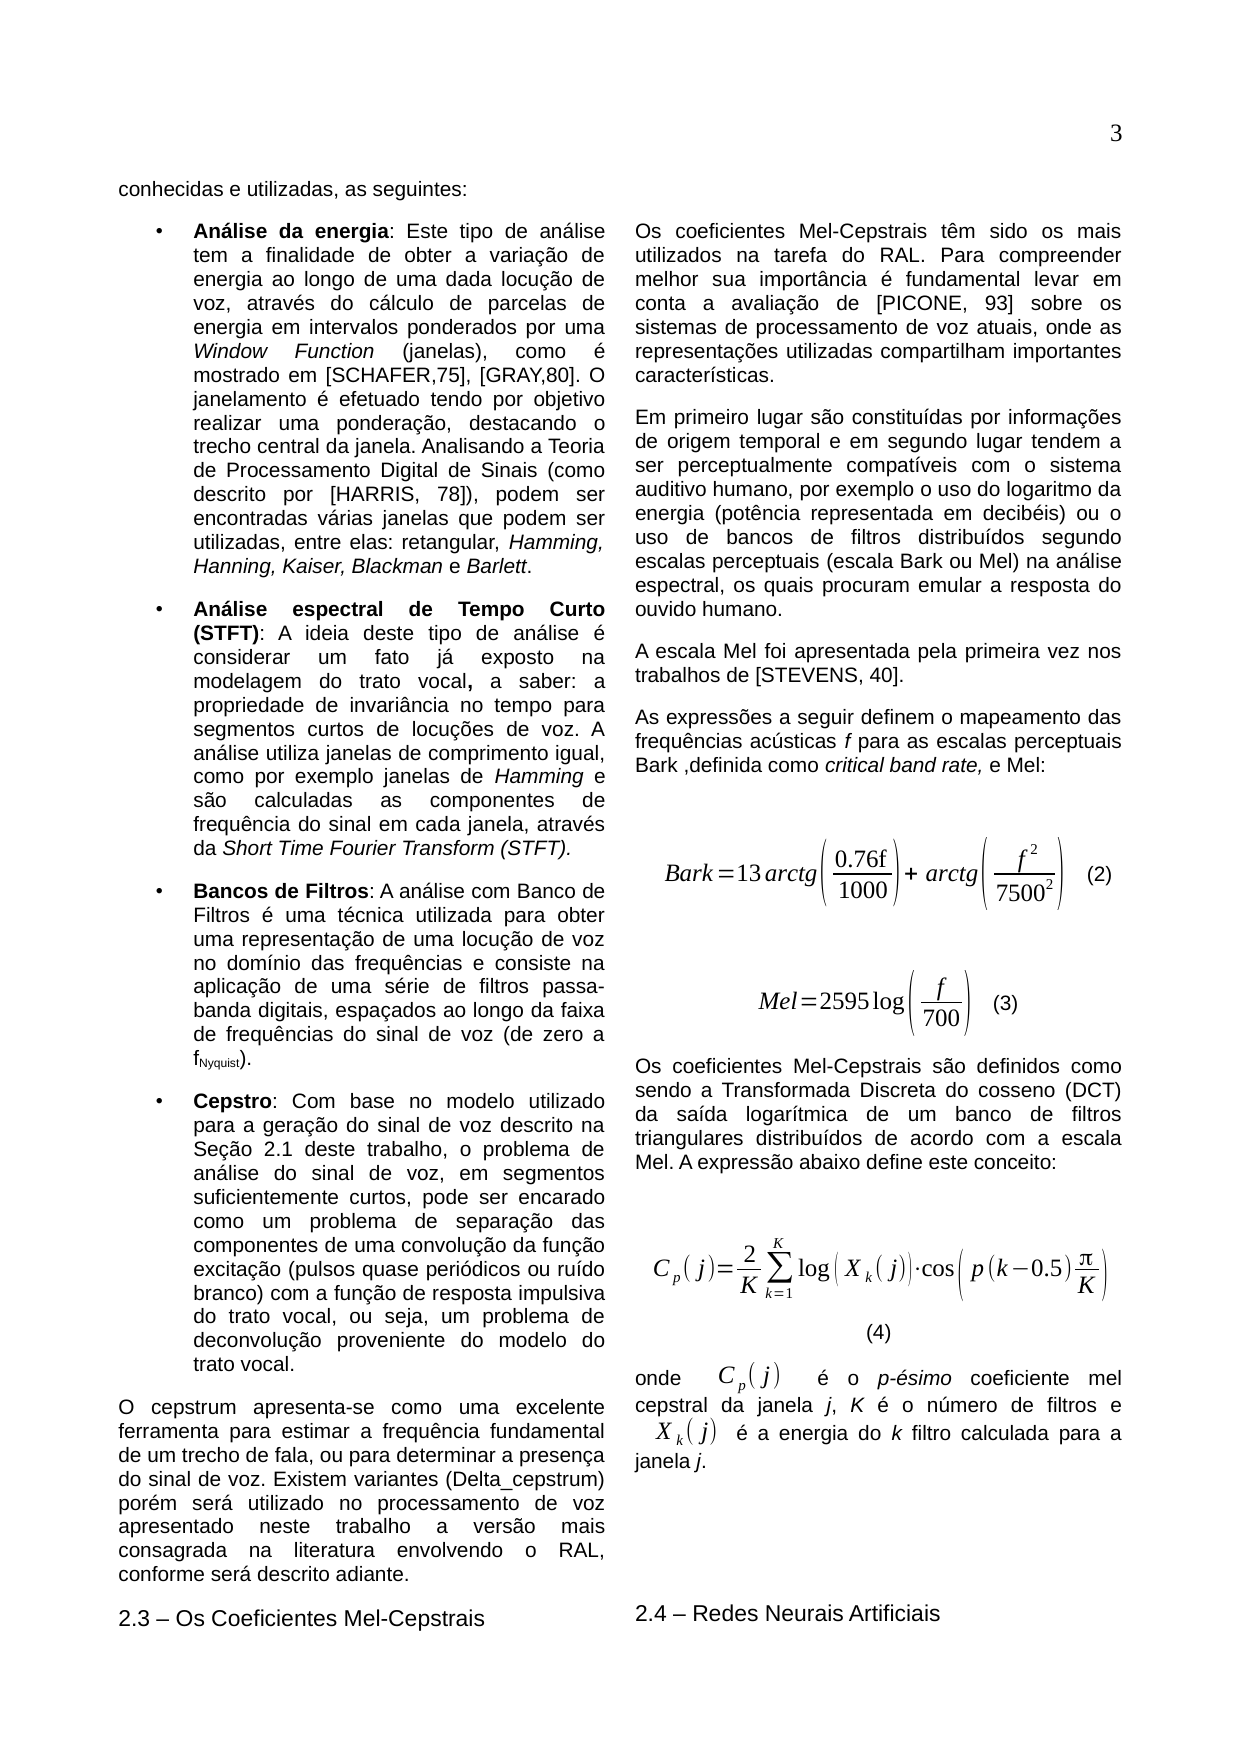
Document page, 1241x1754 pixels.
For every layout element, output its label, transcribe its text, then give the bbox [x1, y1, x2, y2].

text (4) [635, 1320, 1122, 1344]
list Cepstro: Com base no modelo utilizado para a geração do sinal de voz descrito na Seção 2.1 deste trabalho, o problema de análise do sinal de voz, em segmentos suficientemente curtos, pode ser encarado como um problema de separação das componentes de uma convolução da função excitação (pulsos quase periódicos ou ruído branco) com a função de resposta impulsiva do trato vocal, ou seja, um problema de deconvolução proveniente do modelo do trato vocal. [156, 1088, 605, 1376]
text Os coeficientes Mel-Cepstrais são definidos como sendo a Transformada Discreta do cosseno (DCT) da saída logarítmica de um banco de filtros triangulares distribuídos de acordo com a escala Mel. A expressão abaixo define este conceito: [635, 1054, 1122, 1173]
text (2) [635, 837, 1122, 910]
text O cepstrum apresenta-se como uma excelente ferramenta para estimar a frequência fundamental de um trecho de fala, ou para determinar a presença do sinal de voz. Existem variantes (Delta_cepstrum) porém será utilizado no processamento de voz apresentado neste trabalho a versão mais consagrada na literatura envolvendo o RAL, conforme será descrito adiante. [118, 1394, 605, 1586]
text (3) [635, 971, 1122, 1035]
text As expressões a seguir definem o mapeamento das frequências acústicas f para as escalas perceptuais Bark ,definida como critical band rate, e Mel: [635, 705, 1122, 777]
list Análise da energia: Este tipo de análise tem a finalidade de obter a variação de energia ao longo de uma dada locução de voz, através do cálculo de parcelas de energia em intervalos ponderados por uma Window Function (janelas), como é mostrado em [SCHAFER,75], [GRAY,80]. O janelamento é efetuado tendo por objetivo realizar uma ponderação, destacando o trecho central da janela. Analisando a Teoria de Processamento Digital de Sinais (como descrito por [HARRIS, 78]), podem ser encontradas várias janelas que podem ser utilizadas, entre elas: retangular, Hamming, Hanning, Kaiser, Blackman e Barlett. [156, 219, 605, 578]
text A escala Mel foi apresentada pela primeira vez nos trabalhos de [STEVENS, 40]. [635, 639, 1122, 687]
text Os coeficientes Mel-Cepstrais têm sido os mais utilizados na tarefa do RAL. Para compreender melhor sua importância é fundamental levar em conta a avaliação de [PICONE, 93] sobre os sistemas de processamento de voz atuais, onde as representações utilizadas compartilham importantes características. [635, 219, 1122, 386]
text onde é o p-ésimo coeficiente mel cepstral da janela j, K é o número de filtros e é a energia do k filtro calculada para a janela j. [635, 1362, 1122, 1472]
text 2.4 – Redes Neurais Artificiais [635, 1600, 1122, 1626]
list Análise espectral de Tempo Curto (STFT): A ideia deste tipo de análise é considerar um fato já exposto na modelagem do trato vocal, a saber: a propriedade de invariância no tempo para segmentos curtos de locuções de voz. A análise utiliza janelas de comprimento igual, como por exemplo janelas de Hamming e são calculadas as componentes de frequência do sinal em cada janela, através da Short Time Fourier Transform (STFT). [156, 596, 605, 860]
list Bancos de Filtros: A análise com Banco de Filtros é uma técnica utilizada para obter uma representação de uma locução de voz no domínio das frequências e consiste na aplicação de uma série de filtros passa-banda digitais, espaçados ao longo da faixa de frequências do sinal de voz (de zero a fNyquist). [156, 878, 605, 1070]
text conhecidas e utilizadas, as seguintes: [118, 176, 605, 200]
text Em primeiro lugar são constituídas por informações de origem temporal e em segundo lugar tendem a ser perceptualmente compatíveis com o sistema auditivo humano, por exemplo o uso do logaritmo da energia (potência representada em decibéis) ou o uso de bancos de filtros distribuídos segundo escalas perceptuais (escala Bark ou Mel) na análise espectral, os quais procuram emular a resposta do ouvido humano. [635, 405, 1122, 620]
text 2.3 – Os Coeficientes Mel-Cepstrais [118, 1604, 605, 1631]
